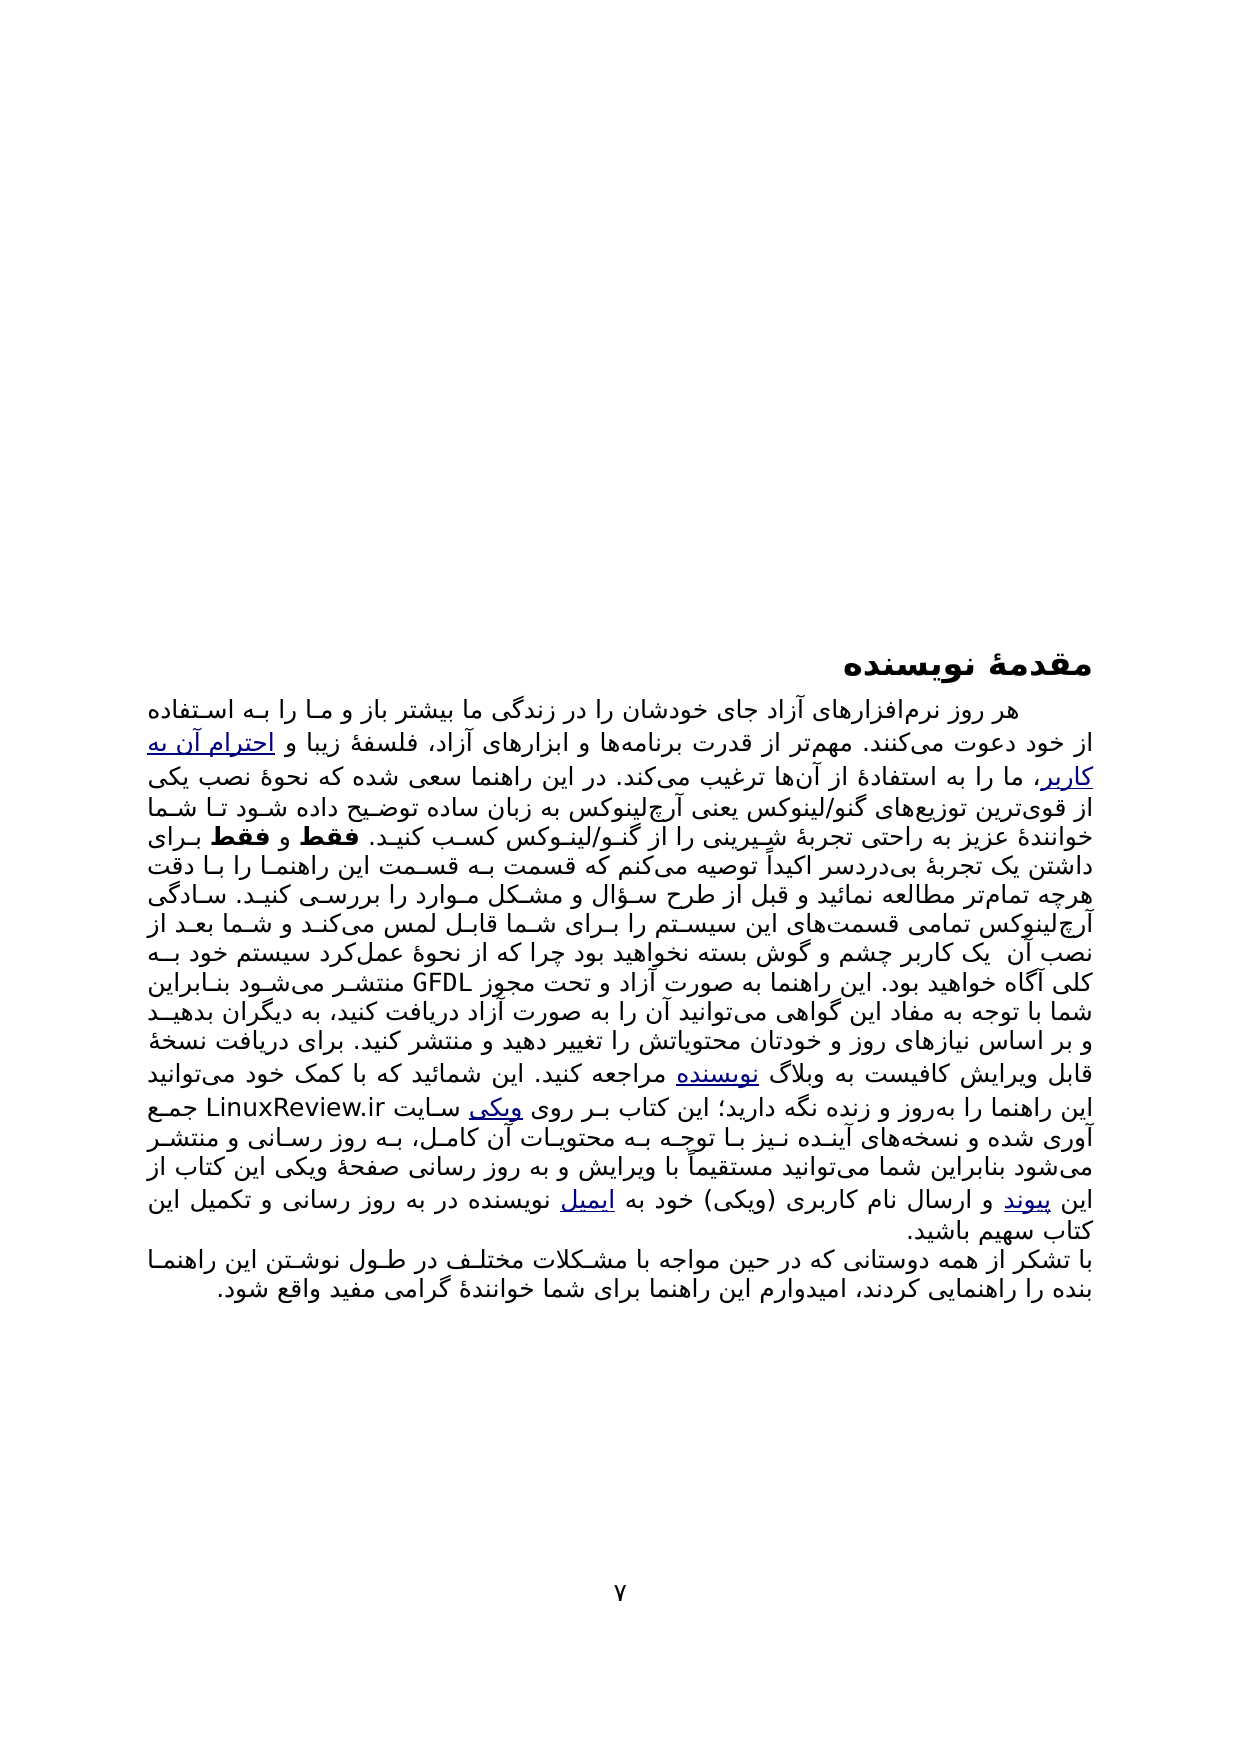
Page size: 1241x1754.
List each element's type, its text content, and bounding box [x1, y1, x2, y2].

subtitle مقدمه‌ٔ نویسنده [147, 644, 1093, 683]
text هر روز نرم‌افزارهای آزاد جای خودشان را در زندگی ما بیشتر باز و ما را به استفاده از خود دعوت می‌کنند. مهم‌تر از قدرت برنامه‌ها و ابزارهای آزاد، فلسفهٔ زیبا و احترام آن به کاربر، ما را به استفادهٔ از آن‌ها ترغیب می‌کند. در این راهنما سعی شده که نحوهٔ نصب یکی از قوی‌ترین توزیع‌های گنو/لینوکس یعنی آرچ‌لینوکس به زبان ساده توضیح داده شود تا شما خوانندهٔ عزیز به راحتی تجربهٔ شیرینی را از گنو/لینوکس کسب کنید. فقط و فقط برای داشتن یک تجربهٔ بی‌دردسر اکیداً توصیه می‌کنم که قسمت به قسمت این راهنما را با دقت هرچه تمام‌تر مطالعه نمائید و قبل از طرح سؤال و مشکل موارد را بررسی کنید. سادگی آرچ‌لینوکس تمامی قسمت‌های این سیستم را برای شما قابل لمس می‌کند و شما بعد از نصب آن یک کاربر چشم و گوش بسته نخواهید بود چرا که از نحوهٔ عمل‌کرد سیستم خود به کلی آگاه خواهید بود. این راهنما به صورت آزاد و تحت مجوز GFDL منتشر می‌شود بنابراین شما با توجه به مفاد این گواهی می‌توانید آن را به صورت آزاد دریافت کنید، به دیگران بدهید و بر اساس نیاز‌های روز و خودتان محتویاتش را تغییر دهید و منتشر کنید. برای دریافت نسخهٔ قابل ویرایش کافیست به وبلاگ نویسنده مراجعه کنید. این شمائید که با کمک خود می‌توانید این راهنما را به‌روز و زنده نگه دارید؛ این کتاب بر روی ویکی سایت LinuxReview.ir جمع آوری شده و نسخه‌های آینده نیز با توجه به محتویات آن کامل، به روز رسانی و منتشر می‌شود بنابراین شما می‌توانید مستقیماً با ویرایش و به روز رسانی صفحهٔ ویکی این کتاب از این پیوند و ارسال نام کاربری (ویکی) خود به ایمیل نویسنده در به روز رسانی و تکمیل این کتاب سهیم باشید. [147, 696, 1093, 1245]
text با تشکر از همه دوستانی که در حین مواجه با مشکلات مختلف در طول نوشتن این راهنما بنده را راهنمایی کردند، امیدوارم این راهنما برای شما خواننده‌ٔ گرامی مفید واقع شود. [147, 1245, 1093, 1303]
